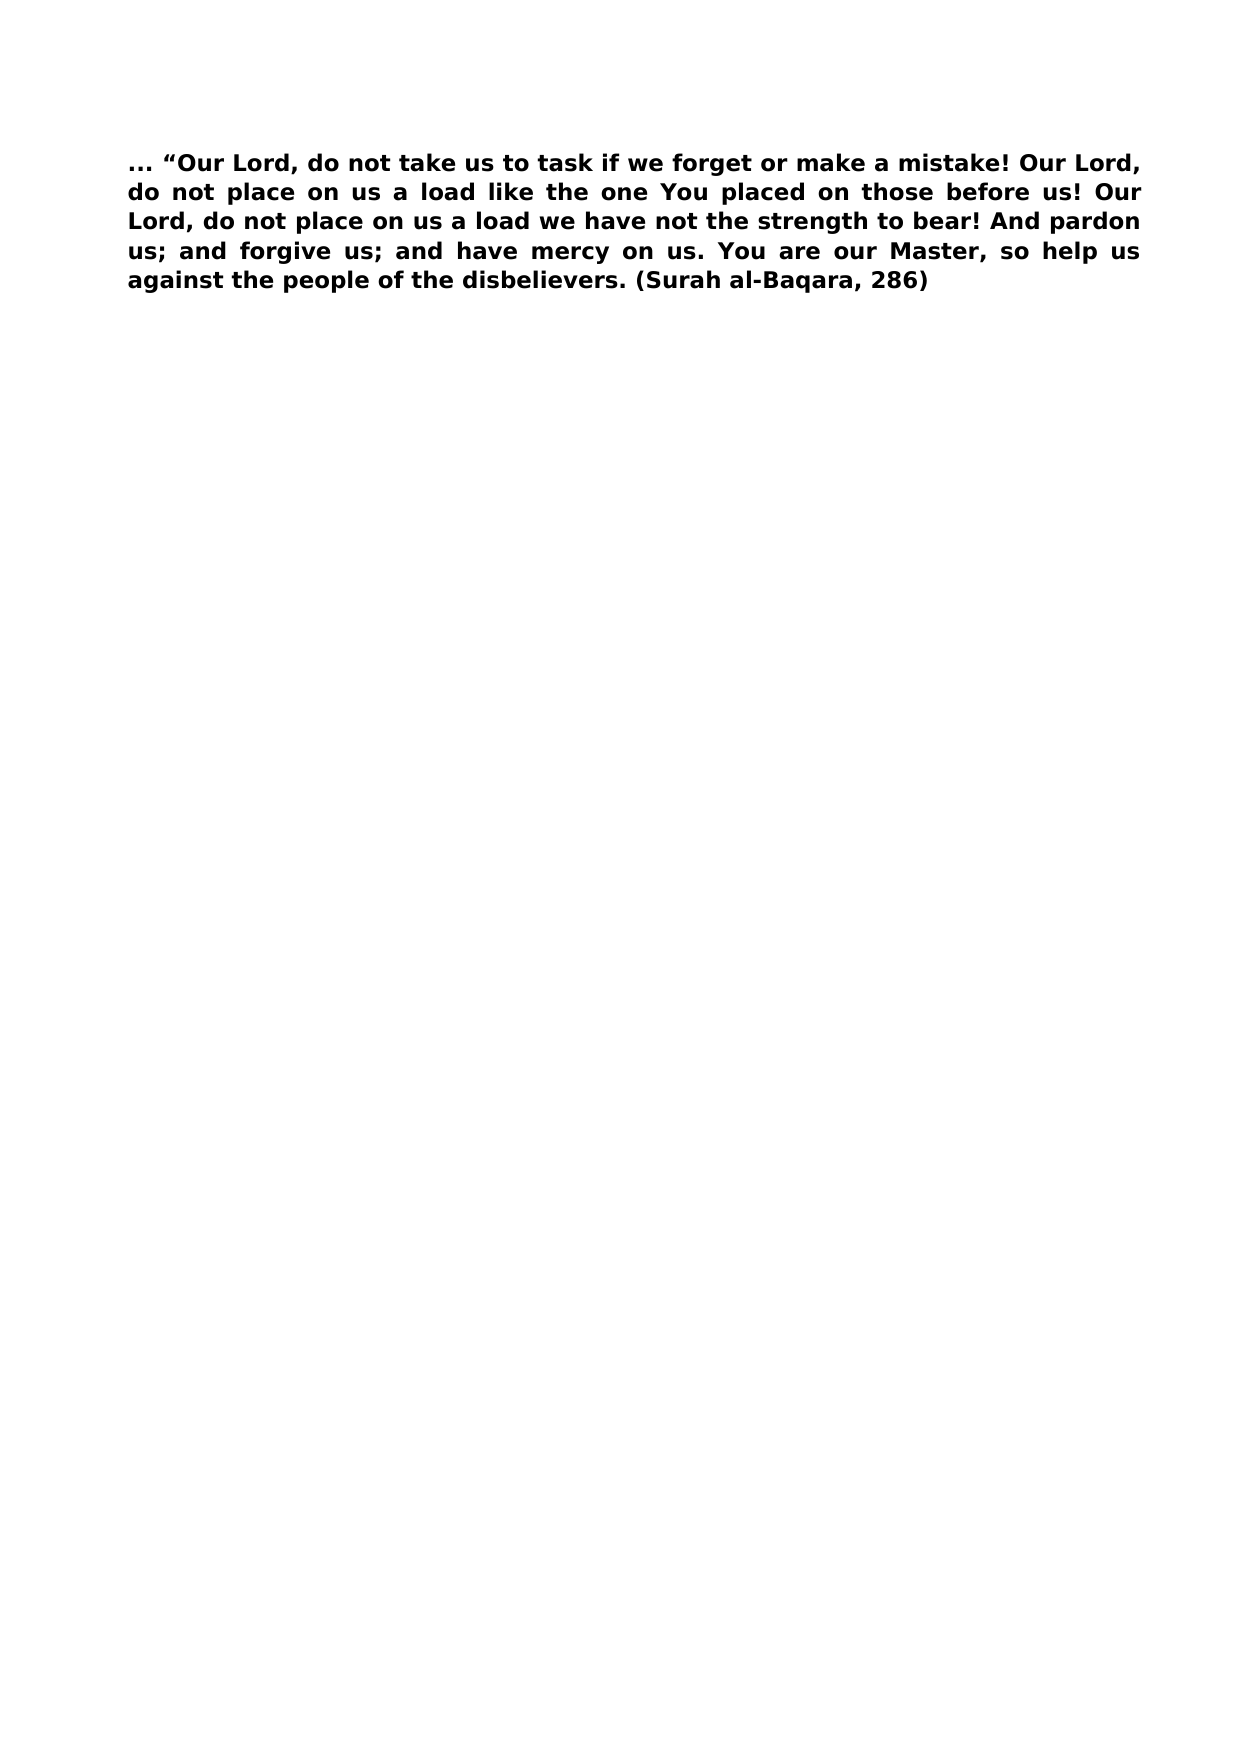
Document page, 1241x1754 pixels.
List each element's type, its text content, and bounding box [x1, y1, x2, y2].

text ... “Our Lord, do not take us to task if we forget or make a mistake! Our Lord, do not place on us a load like the one You placed on those before us! Our Lord, do not place on us a load we have not the strength to bear! And pardon us; and forgive us; and have mercy on us. You are our Master, so help us against the people of the disbelievers. (Surah al-Baqara, 286) [127, 150, 1143, 294]
